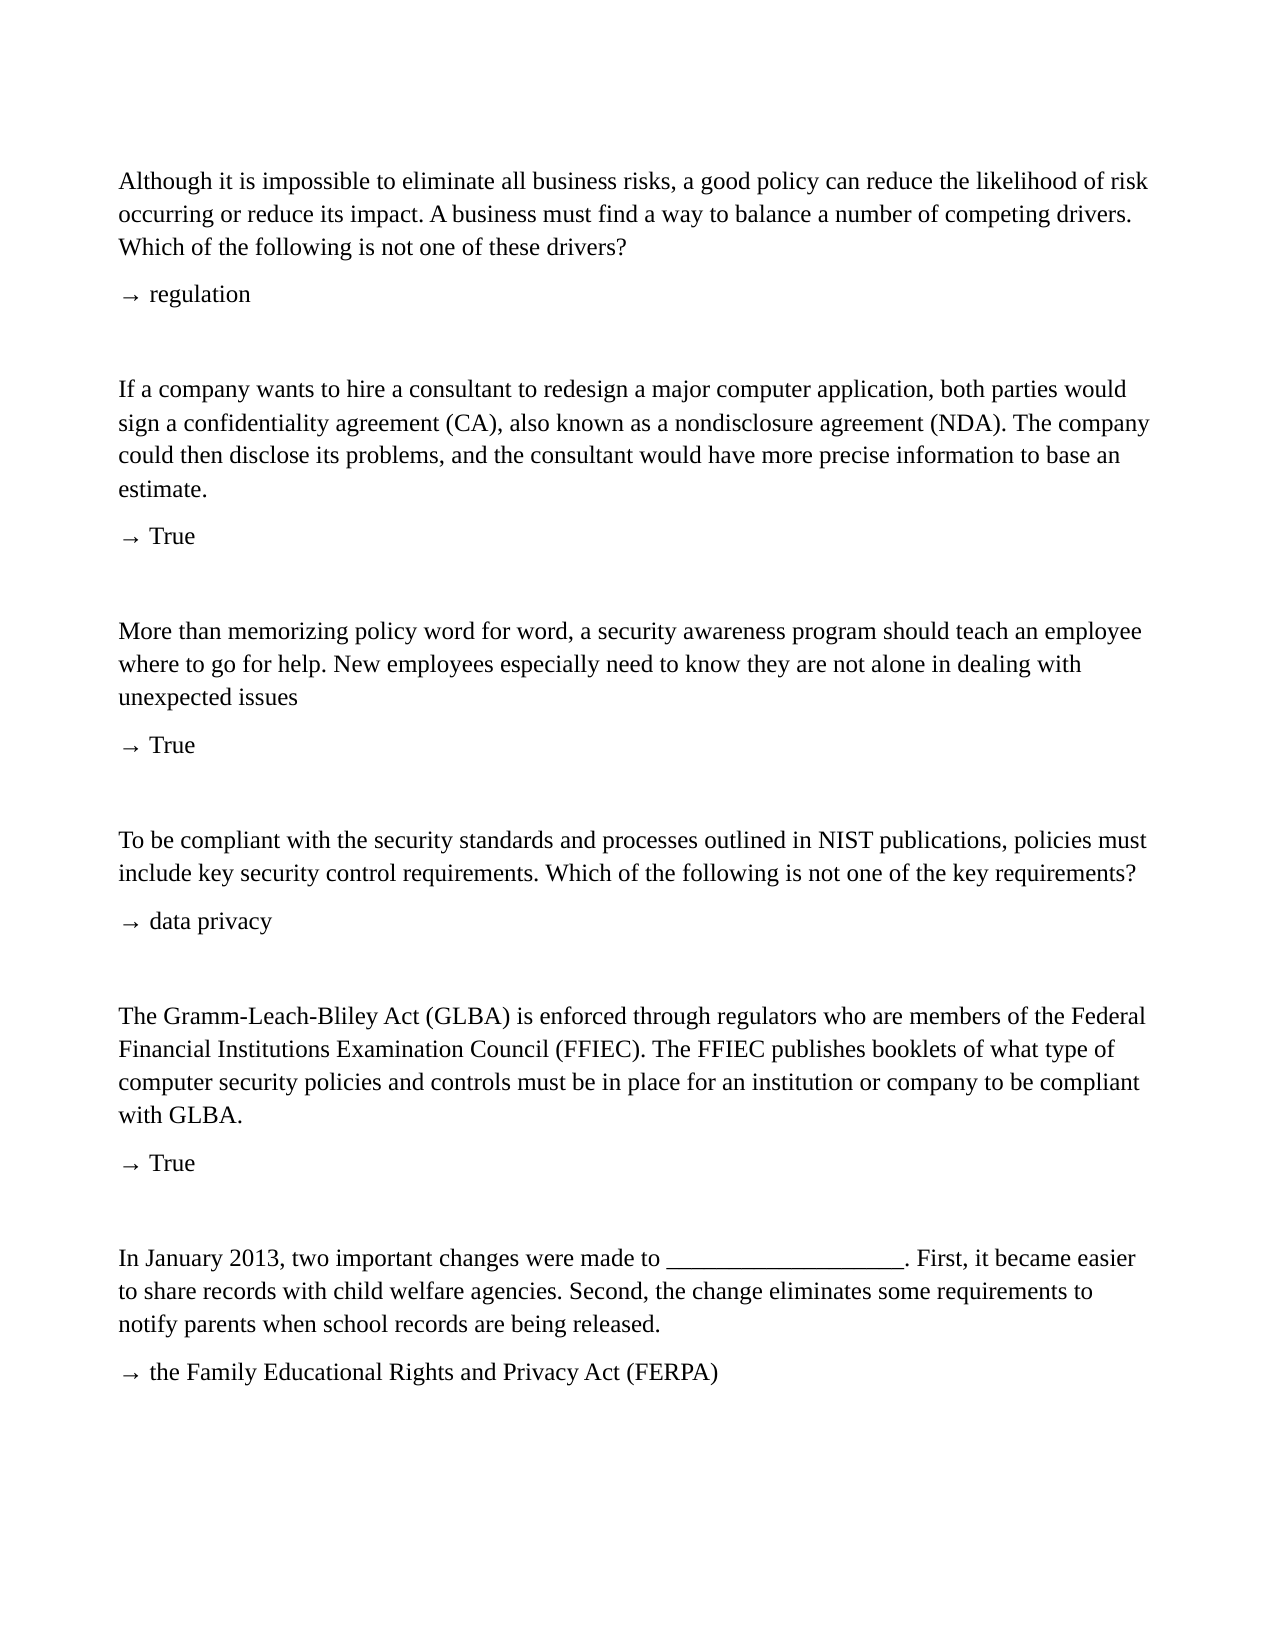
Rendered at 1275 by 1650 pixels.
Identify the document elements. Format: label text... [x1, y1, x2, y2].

text → True [118, 1148, 1157, 1177]
text → the Family Educational Rights and Privacy Act (FERPA) [118, 1357, 1157, 1385]
text → True [118, 521, 1157, 550]
text In January 2013, two important changes were made to ___________________. First, it became easier to share records with child welfare agencies. Second, the change eliminates some requirements to notify parents when school records are being released. [118, 1243, 1157, 1338]
text To be compliant with the security standards and processes outlined in NIST publications, policies must include key security control requirements. Which of the following is not one of the key requirements? [118, 825, 1157, 887]
text → data privacy [118, 906, 1157, 935]
text → True [118, 730, 1157, 759]
text Although it is impossible to eliminate all business risks, a good policy can reduce the likelihood of risk occurring or reduce its impact. A business must find a way to balance a number of competing drivers. Which of the following is not one of these drivers? [118, 166, 1157, 261]
text → regulation [118, 279, 1157, 308]
text More than memorizing policy word for word, a security awareness program should teach an employee where to go for help. New employees especially need to know they are not alone in dealing with unexpected issues [118, 616, 1157, 711]
text If a company wants to hire a consultant to redesign a major computer application, both parties would sign a confidentiality agreement (CA), also known as a nondisclosure agreement (NDA). The company could then disclose its problems, and the consultant would have more precise information to base an estimate. [118, 374, 1157, 502]
text The Gramm-Leach-Bliley Act (GLBA) is enforced through regulators who are members of the Federal Financial Institutions Examination Council (FFIEC). The FFIEC publishes booklets of what type of computer security policies and controls must be in place for an institution or company to be compliant with GLBA. [118, 1001, 1157, 1129]
